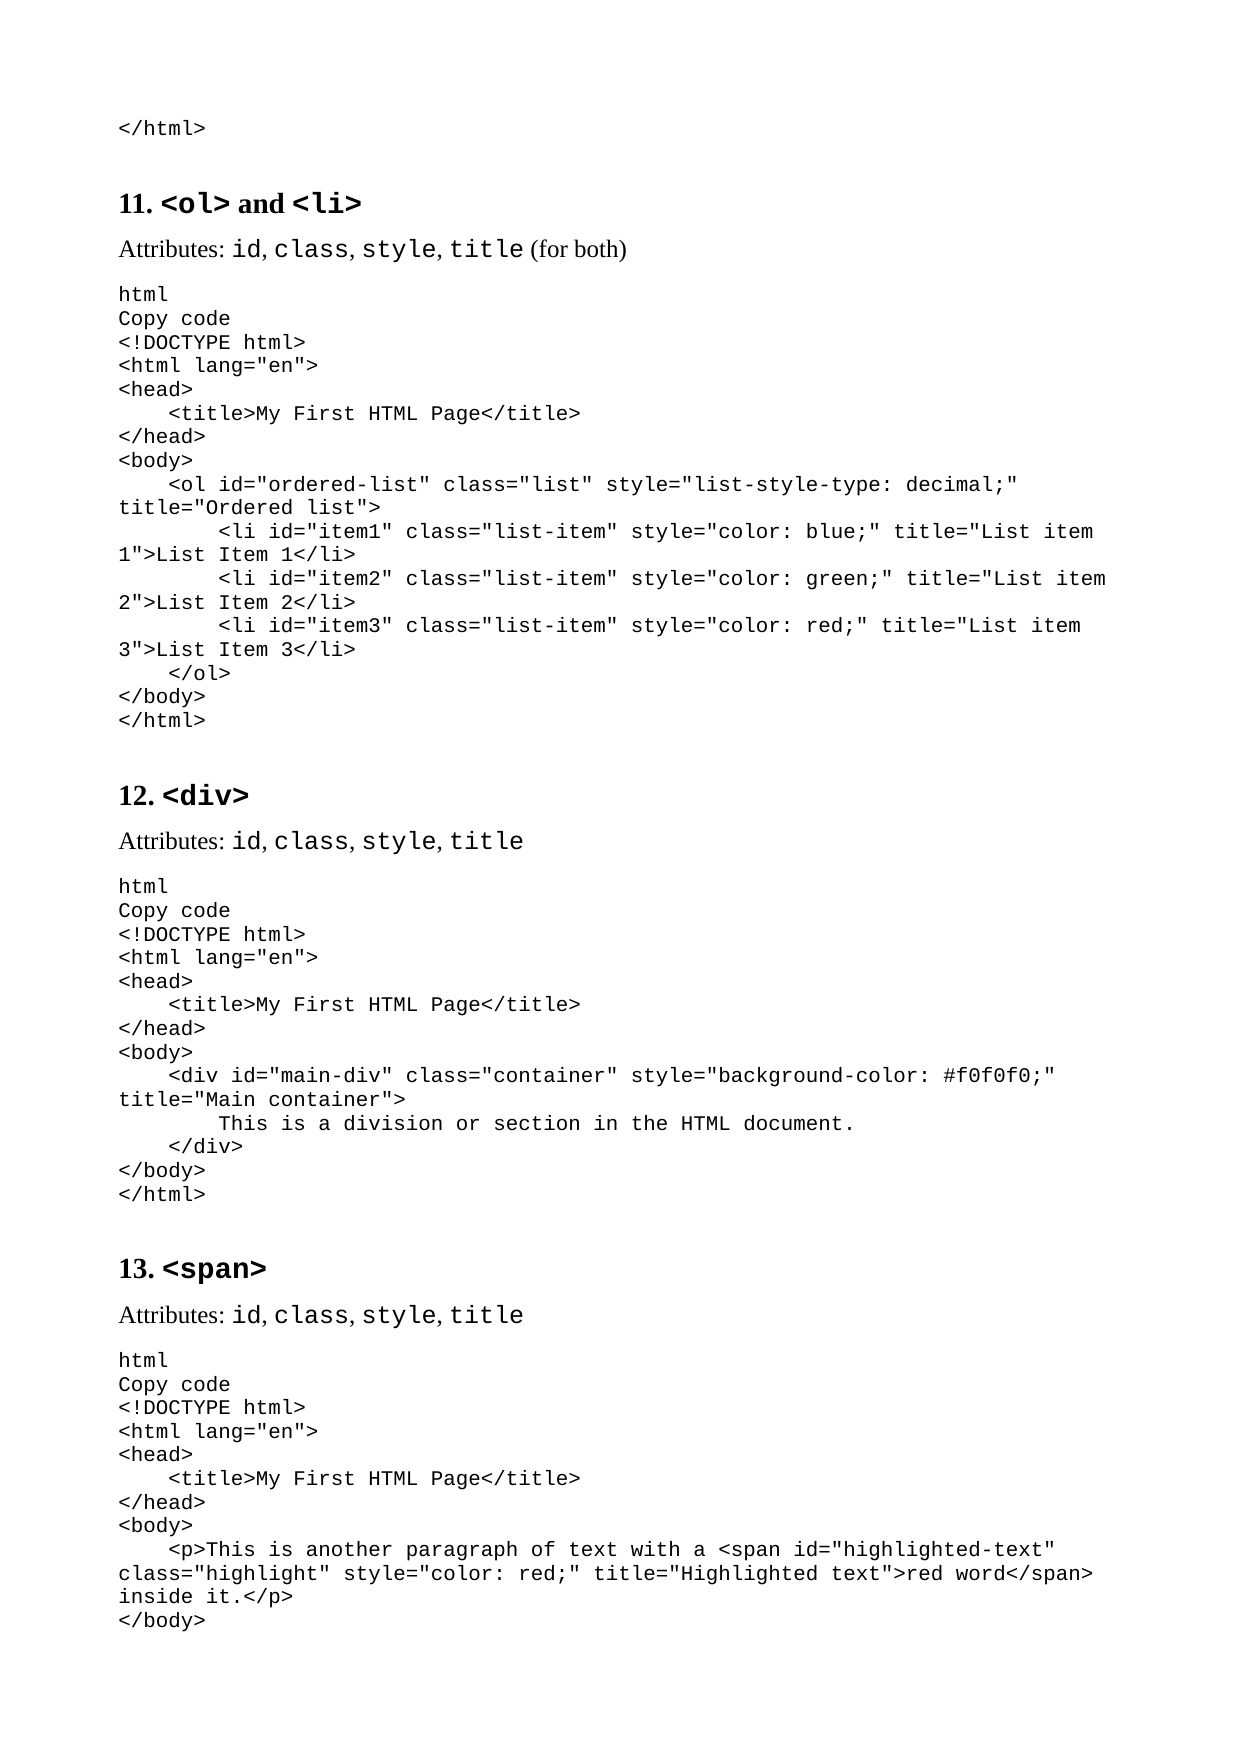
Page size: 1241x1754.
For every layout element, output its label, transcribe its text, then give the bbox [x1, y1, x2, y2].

text <html lang="en"> [118, 947, 1122, 971]
text </html> [118, 118, 1122, 142]
text <!DOCTYPE html> [118, 1397, 1122, 1421]
text <ol id="ordered-list" class="list" style="list-style-type: decimal;" title="Ordered list"> [118, 473, 1122, 521]
text <html lang="en"> [118, 1421, 1122, 1444]
text <div id="main-div" class="container" style="background-color: #f0f0f0;" title="Main container"> [118, 1065, 1122, 1113]
text </html> [118, 1184, 1122, 1207]
text <head> [118, 379, 1122, 403]
text </head> [118, 1018, 1122, 1042]
text <title>My First HTML Page</title> [118, 403, 1122, 426]
text <!DOCTYPE html> [118, 332, 1122, 355]
text </html> [118, 710, 1122, 734]
text </body> [118, 1160, 1122, 1184]
subtitle 13. <span> [118, 1251, 1122, 1287]
text This is a division or section in the HTML document. [118, 1113, 1122, 1136]
text Attributes: id, class, style, title [118, 1300, 1122, 1331]
text Copy code [118, 308, 1122, 332]
text <title>My First HTML Page</title> [118, 1468, 1122, 1492]
text <p>This is another paragraph of text with a <span id="highlighted-text" class="highlight" style="color: red;" title="Highlighted text">red word</span> inside it.</p> [118, 1539, 1122, 1610]
text <html lang="en"> [118, 355, 1122, 379]
text Attributes: id, class, style, title (for both) [118, 234, 1122, 265]
text Copy code [118, 1373, 1122, 1397]
text html [118, 284, 1122, 308]
text <body> [118, 1515, 1122, 1539]
text <head> [118, 1444, 1122, 1468]
text </body> [118, 686, 1122, 710]
text Copy code [118, 900, 1122, 923]
text <li id="item1" class="list-item" style="color: blue;" title="List item 1">List Item 1</li> [118, 521, 1122, 568]
text </head> [118, 1492, 1122, 1515]
text <li id="item3" class="list-item" style="color: red;" title="List item 3">List Item 3</li> [118, 615, 1122, 663]
subtitle 11. <ol> and <li> [118, 186, 1122, 222]
text <body> [118, 450, 1122, 473]
text Attributes: id, class, style, title [118, 826, 1122, 857]
text <head> [118, 971, 1122, 994]
text <title>My First HTML Page</title> [118, 994, 1122, 1018]
text <body> [118, 1042, 1122, 1065]
text html [118, 876, 1122, 900]
text </ol> [118, 663, 1122, 686]
text </head> [118, 426, 1122, 450]
text </div> [118, 1136, 1122, 1160]
text <!DOCTYPE html> [118, 923, 1122, 947]
text <li id="item2" class="list-item" style="color: green;" title="List item 2">List Item 2</li> [118, 568, 1122, 615]
text html [118, 1350, 1122, 1373]
subtitle 12. <div> [118, 778, 1122, 814]
text </body> [118, 1610, 1122, 1634]
